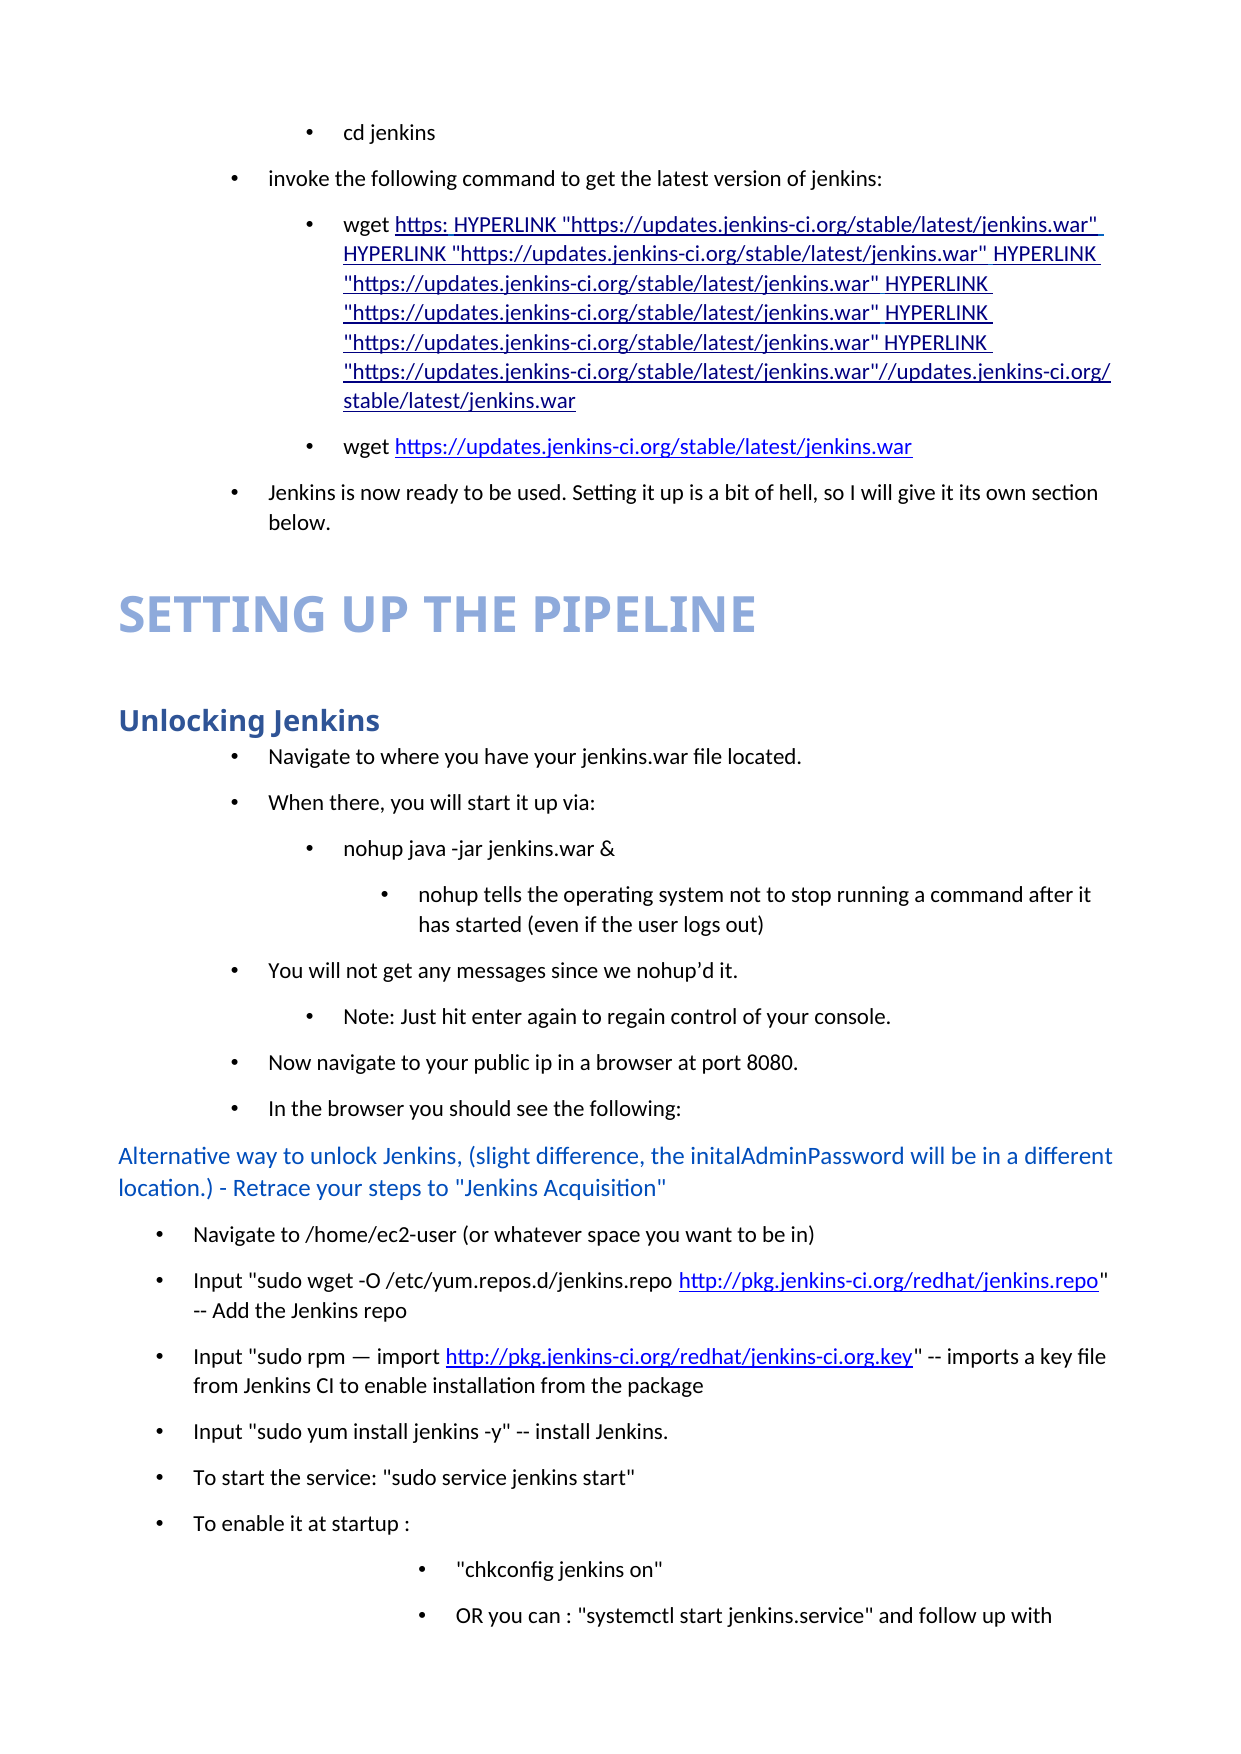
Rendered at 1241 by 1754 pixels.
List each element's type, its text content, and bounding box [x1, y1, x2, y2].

text Unlocking Jenkins [118, 701, 1122, 740]
list To start the service: "sudo service jenkins start" [156, 1463, 1122, 1492]
list Navigate to where you have your jenkins.war file located. [231, 742, 1122, 770]
text Alternative way to unlock Jenkins, (slight difference, the initalAdminPassword will be in a different location.) - Retrace your steps to "Jenkins Acquisition" [118, 1140, 1122, 1202]
list To enable it at startup : [156, 1509, 1122, 1538]
list nohup tells the operating system not to stop running a command after it has started (even if the user logs out) [381, 880, 1122, 938]
text SETTING UP THE PIPELINE [118, 579, 1122, 647]
list "chkconfig jenkins on" [418, 1556, 1122, 1584]
list Jenkins is now ready to be used. Setting it up is a bit of hell, so I will give it its own section below. [231, 478, 1122, 536]
list In the browser you should see the following: [231, 1094, 1122, 1122]
list nohup java -jar jenkins.war & [306, 834, 1122, 862]
list Input "sudo rpm — import http://pkg.jenkins-ci.org/redhat/jenkins-ci.org.key" -- imports a key file from Jenkins CI to enable installation from the package [156, 1342, 1122, 1399]
list wget https: HYPERLINK "https://updates.jenkins-ci.org/stable/latest/jenkins.war" HYPERLINK "https://updates.jenkins-ci.org/stable/latest/jenkins.war" HYPERLINK "https://updates.jenkins-ci.org/stable/latest/jenkins.war" HYPERLINK "https://updates.jenkins-ci.org/stable/latest/jenkins.war" HYPERLINK "https://updates.jenkins-ci.org/stable/latest/jenkins.war" HYPERLINK "https://updates.jenkins-ci.org/stable/latest/jenkins.war"//updates.jenkins-ci.org/stable/latest/jenkins.war [306, 210, 1122, 414]
list When there, you will start it up via: [231, 788, 1122, 816]
list invoke the following command to get the latest version of jenkins: [231, 164, 1122, 192]
list You will not get any messages since we nohup’d it. [231, 956, 1122, 984]
list OR you can : "systemctl start jenkins.service" and follow up with [418, 1602, 1122, 1630]
list Note: Just hit enter again to regain control of your console. [306, 1002, 1122, 1030]
list cd jenkins [306, 118, 1122, 146]
list wget https://updates.jenkins-ci.org/stable/latest/jenkins.war [306, 432, 1122, 461]
list Now navigate to your public ip in a browser at port 8080. [231, 1048, 1122, 1076]
list Navigate to /home/ec2-user (or whatever space you want to be in) [156, 1221, 1122, 1249]
list Input "sudo yum install jenkins -y" -- install Jenkins. [156, 1417, 1122, 1446]
list Input "sudo wget -O /etc/yum.repos.d/jenkins.repo http://pkg.jenkins-ci.org/redhat/jenkins.repo" -- Add the Jenkins repo [156, 1267, 1122, 1324]
